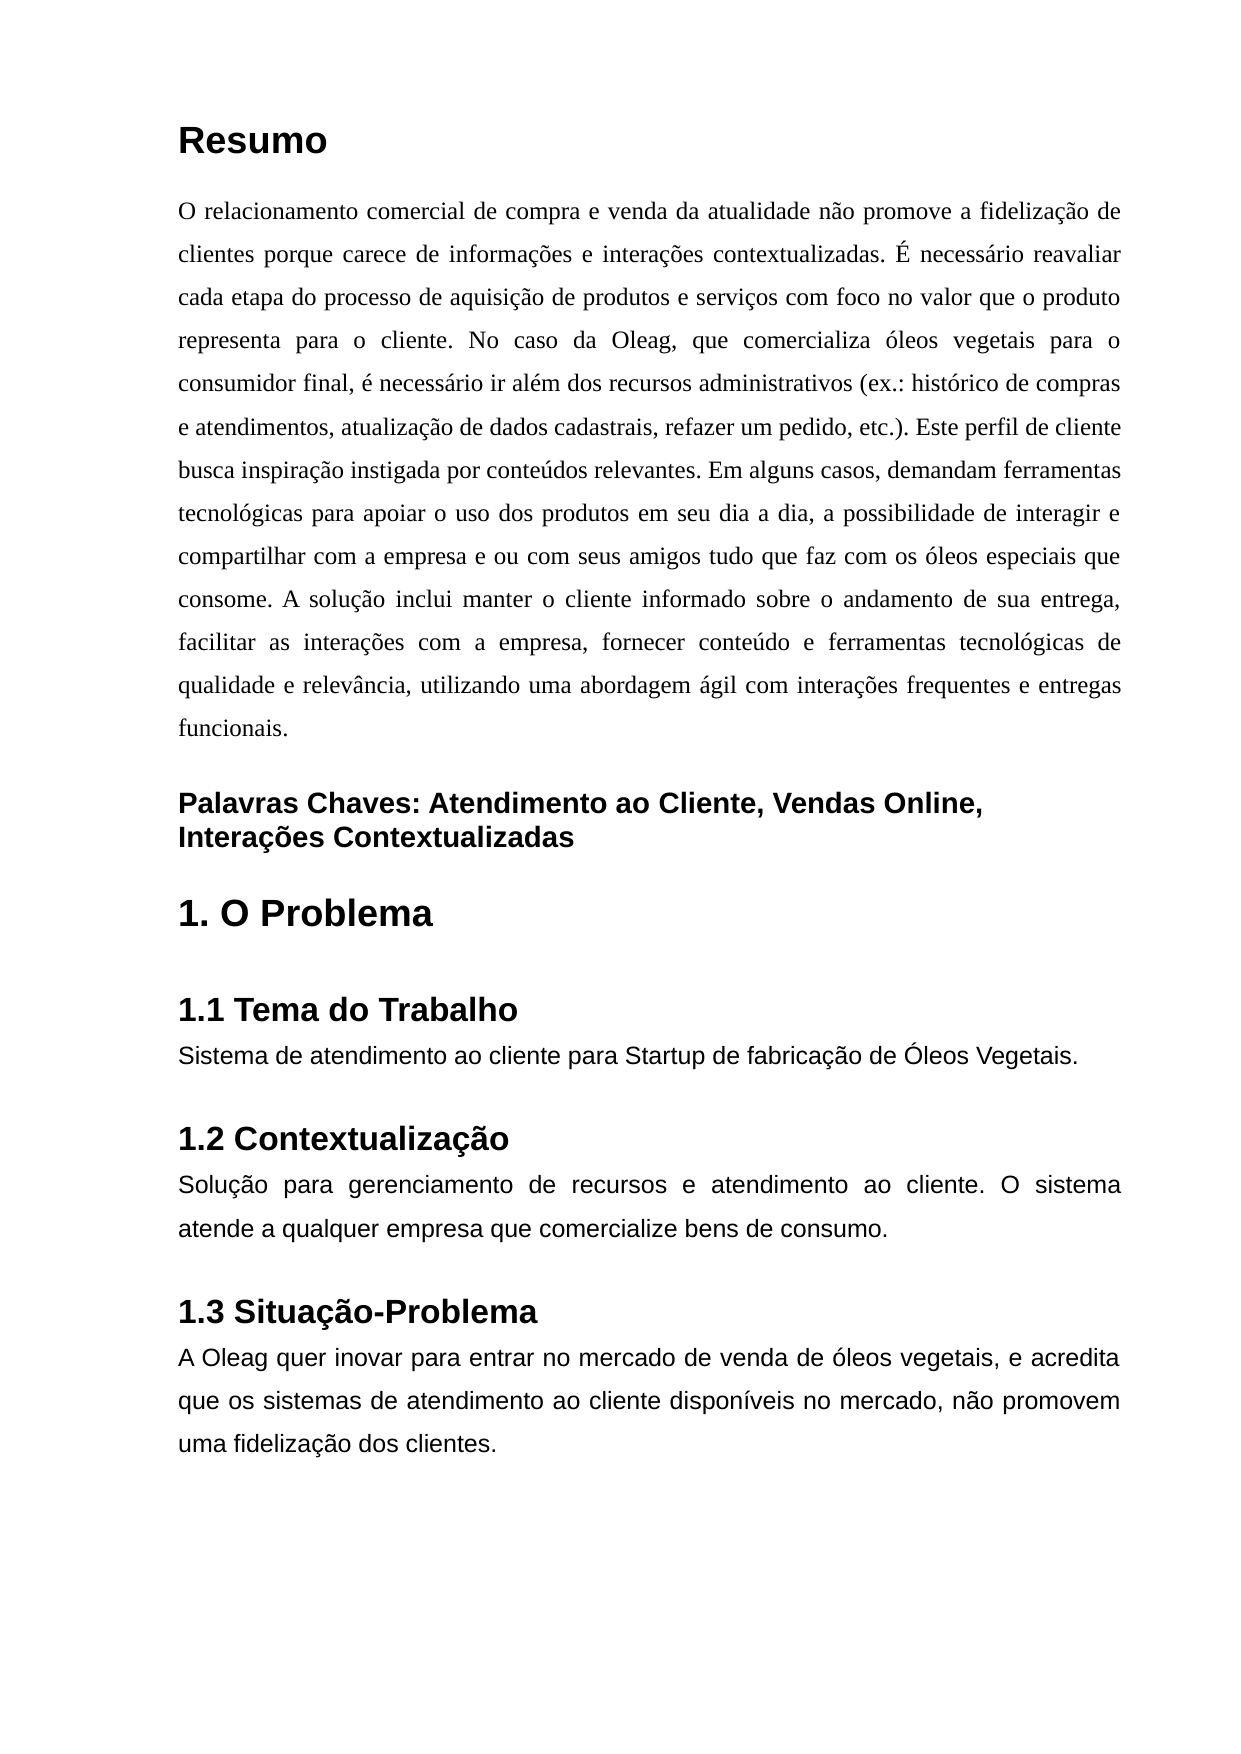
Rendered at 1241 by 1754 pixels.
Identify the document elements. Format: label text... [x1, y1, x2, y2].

text Solução para gerenciamento de recursos e atendimento ao cliente. O sistema atende a qualquer empresa que comercialize bens de consumo. [178, 1170, 1122, 1242]
subtitle Palavras Chaves: Atendimento ao Cliente, Vendas Online, Interações Contextualizadas [178, 786, 1122, 853]
text O relacionamento comercial de compra e venda da atualidade não promove a fidelização de clientes porque carece de informações e interações contextualizadas. É necessário reavaliar cada etapa do processo de aquisição de produtos e serviços com foco no valor que o produto representa para o cliente. No caso da Oleag, que comercializa óleos vegetais para o consumidor final, é necessário ir além dos recursos administrativos (ex.: histórico de compras e atendimentos, atualização de dados cadastrais, refazer um pedido, etc.). Este perfil de cliente busca inspiração instigada por conteúdos relevantes. Em alguns casos, demandam ferramentas tecnológicas para apoiar o uso dos produtos em seu dia a dia, a possibilidade de interagir e compartilhar com a empresa e ou com seus amigos tudo que faz com os óleos especiais que consome. A solução inclui manter o cliente informado sobre o andamento de sua entrega, facilitar as interações com a empresa, fornecer conteúdo e ferramentas tecnológicas de qualidade e relevância, utilizando uma abordagem ágil com interações frequentes e entregas funcionais. [178, 196, 1122, 742]
subtitle 1. O Problema [178, 891, 1122, 934]
subtitle Resumo [178, 118, 1122, 162]
text A Oleag quer inovar para entrar no mercado de venda de óleos vegetais, e acredita que os sistemas de atendimento ao cliente disponíveis no mercado, não promovem uma fidelização dos clientes. [178, 1343, 1122, 1458]
subtitle 1.2 Contextualização [178, 1119, 1122, 1158]
text Sistema de atendimento ao cliente para Startup de fabricação de Óleos Vegetais. [178, 1041, 1122, 1069]
subtitle 1.3 Situação-Problema [178, 1292, 1122, 1331]
subtitle 1.1 Tema do Trabalho [178, 989, 1122, 1028]
